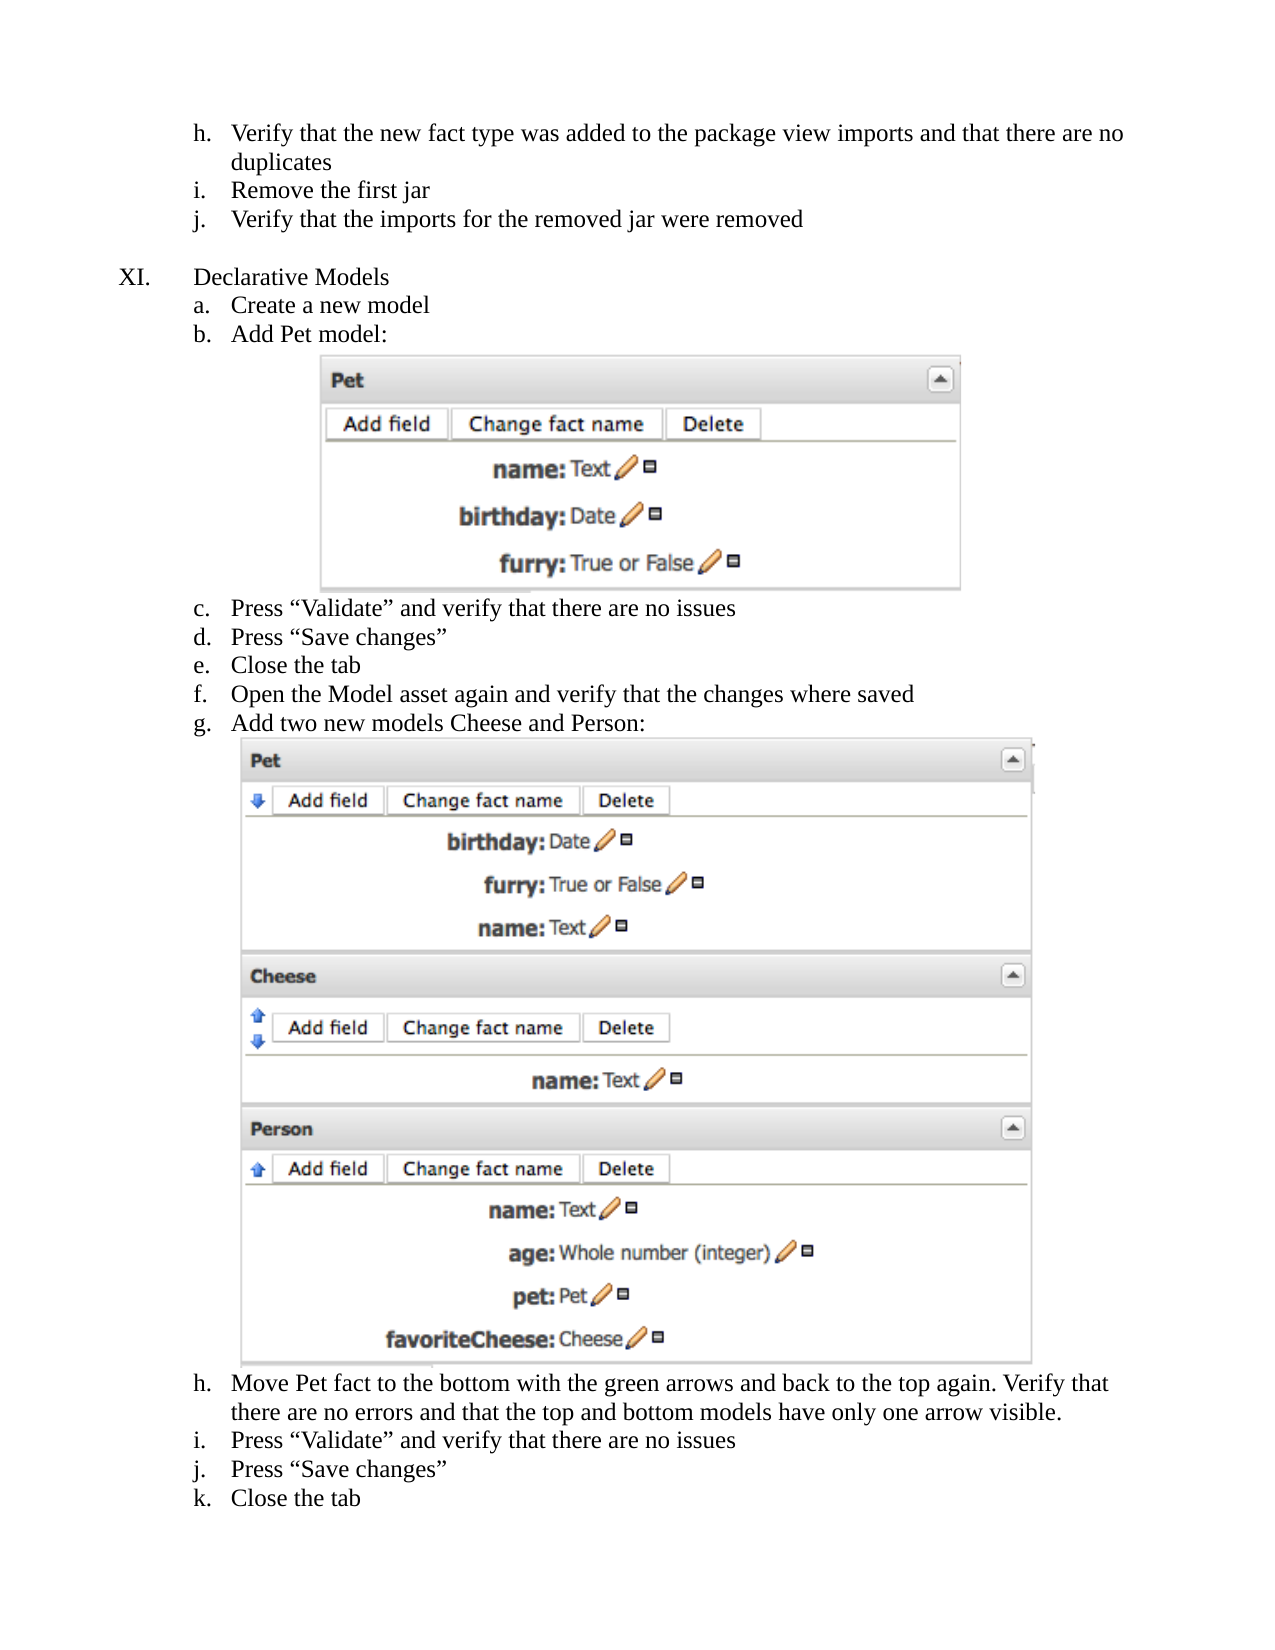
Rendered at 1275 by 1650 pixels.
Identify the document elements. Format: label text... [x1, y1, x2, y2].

list Move Pet fact to the bottom with the green arrows and back to the top again. Verify that there are no errors and that the top and bottom models have only one arrow visible. [193, 737, 1157, 1425]
list Add two new models Cheese and Person: [193, 708, 1157, 737]
list Declarative Models [118, 262, 1157, 291]
list Open the Model asset again and verify that the changes where saved [193, 679, 1157, 708]
list Press “Validate” and verify that there are no issues [193, 1425, 1157, 1454]
list Add Pet model: [193, 319, 1157, 348]
list Verify that the imports for the removed jar were removed [193, 204, 1157, 233]
list Verify that the new fact type was added to the package view imports and that there are no duplicates [193, 118, 1157, 176]
picture [313, 348, 962, 593]
list Press “Validate” and verify that there are no issues [193, 348, 1157, 622]
list Close the tab [193, 651, 1157, 679]
list Press “Save changes” [193, 1454, 1157, 1483]
list Remove the first jar [193, 176, 1157, 204]
list Create a new model [193, 291, 1157, 319]
list Press “Save changes” [193, 622, 1157, 651]
picture [240, 736, 1035, 1368]
list Close the tab [193, 1483, 1157, 1512]
